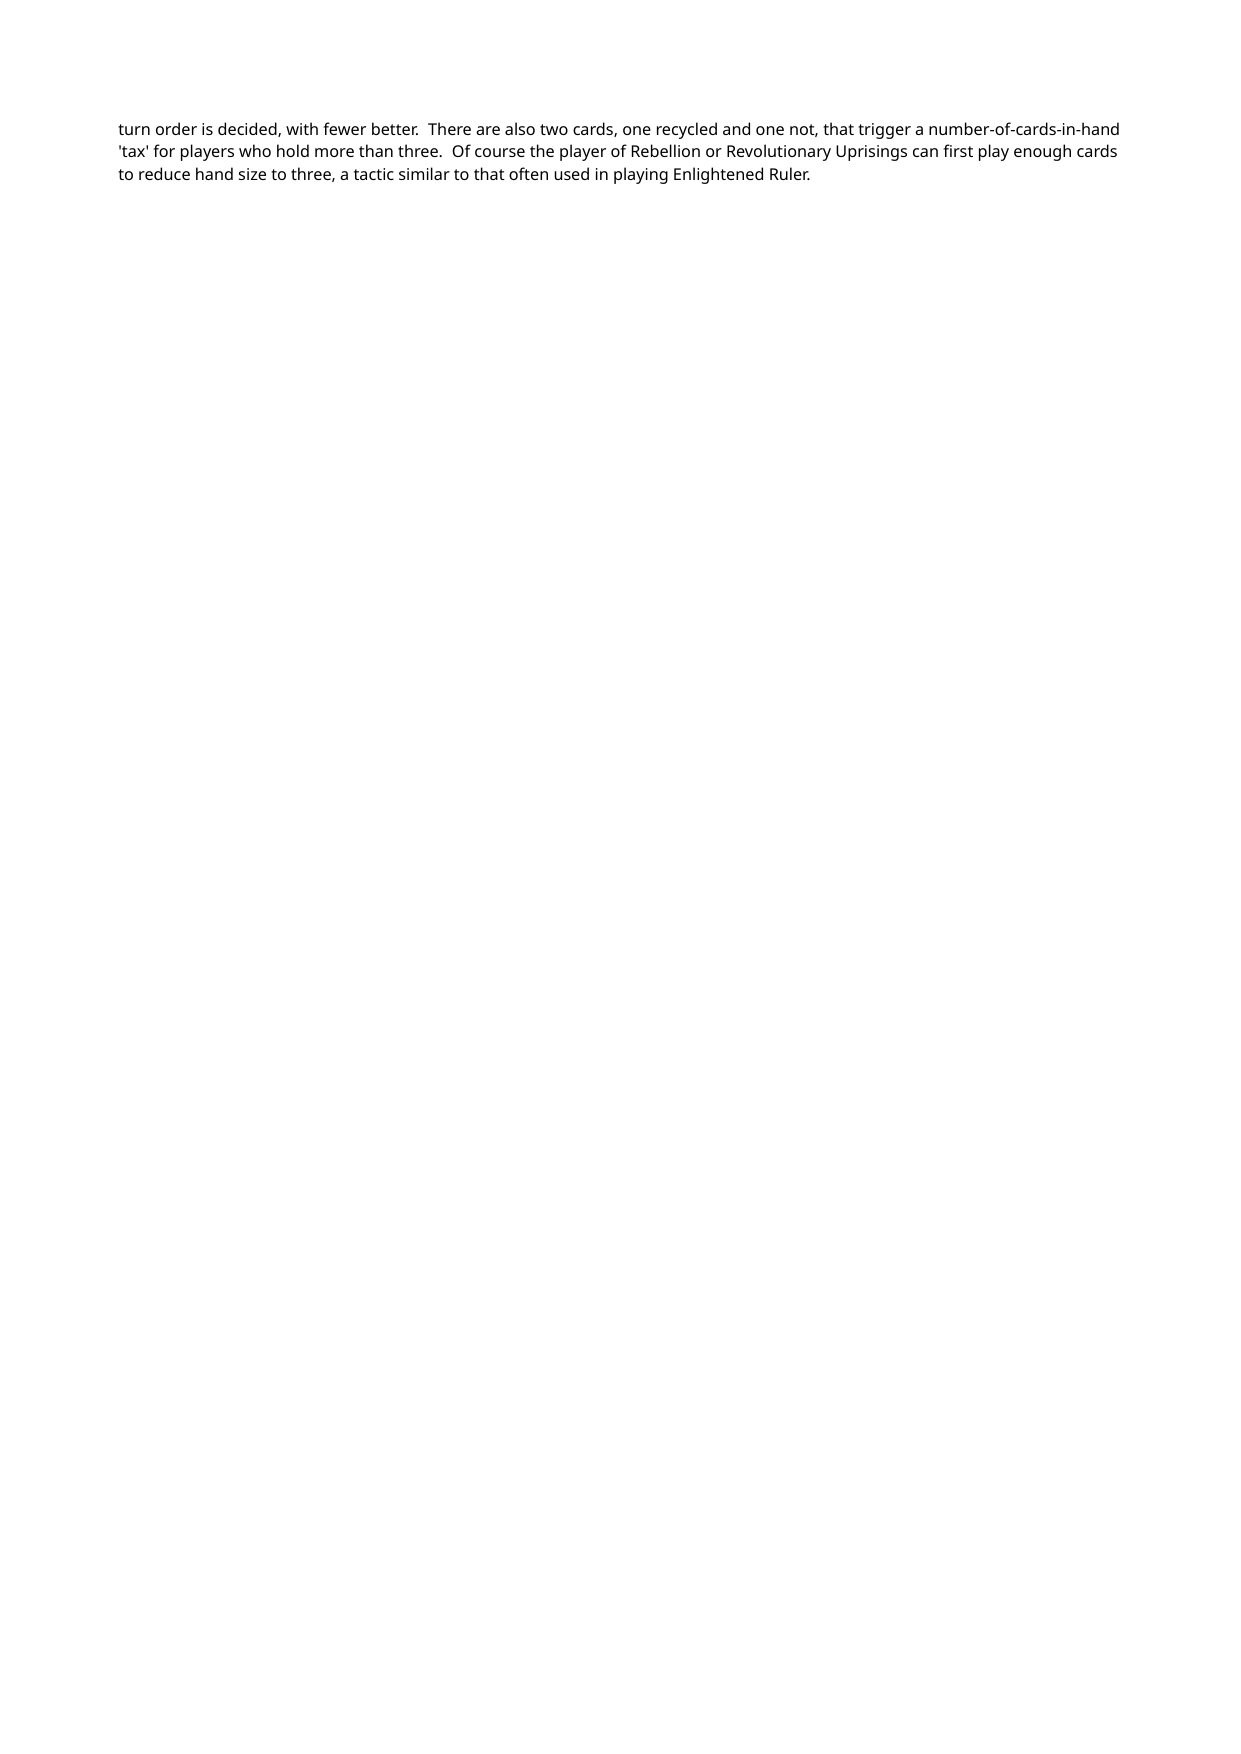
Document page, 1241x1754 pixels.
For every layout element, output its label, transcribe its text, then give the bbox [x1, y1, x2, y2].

text turn order is decided, with fewer better. There are also two cards, one recycled and one not, that trigger a number-of-cards-in-hand 'tax' for players who hold more than three. Of course the player of Rebellion or Revolutionary Uprisings can first play enough cards to reduce hand size to three, a tactic similar to that often used in playing Enlightened Ruler. [118, 118, 1122, 185]
